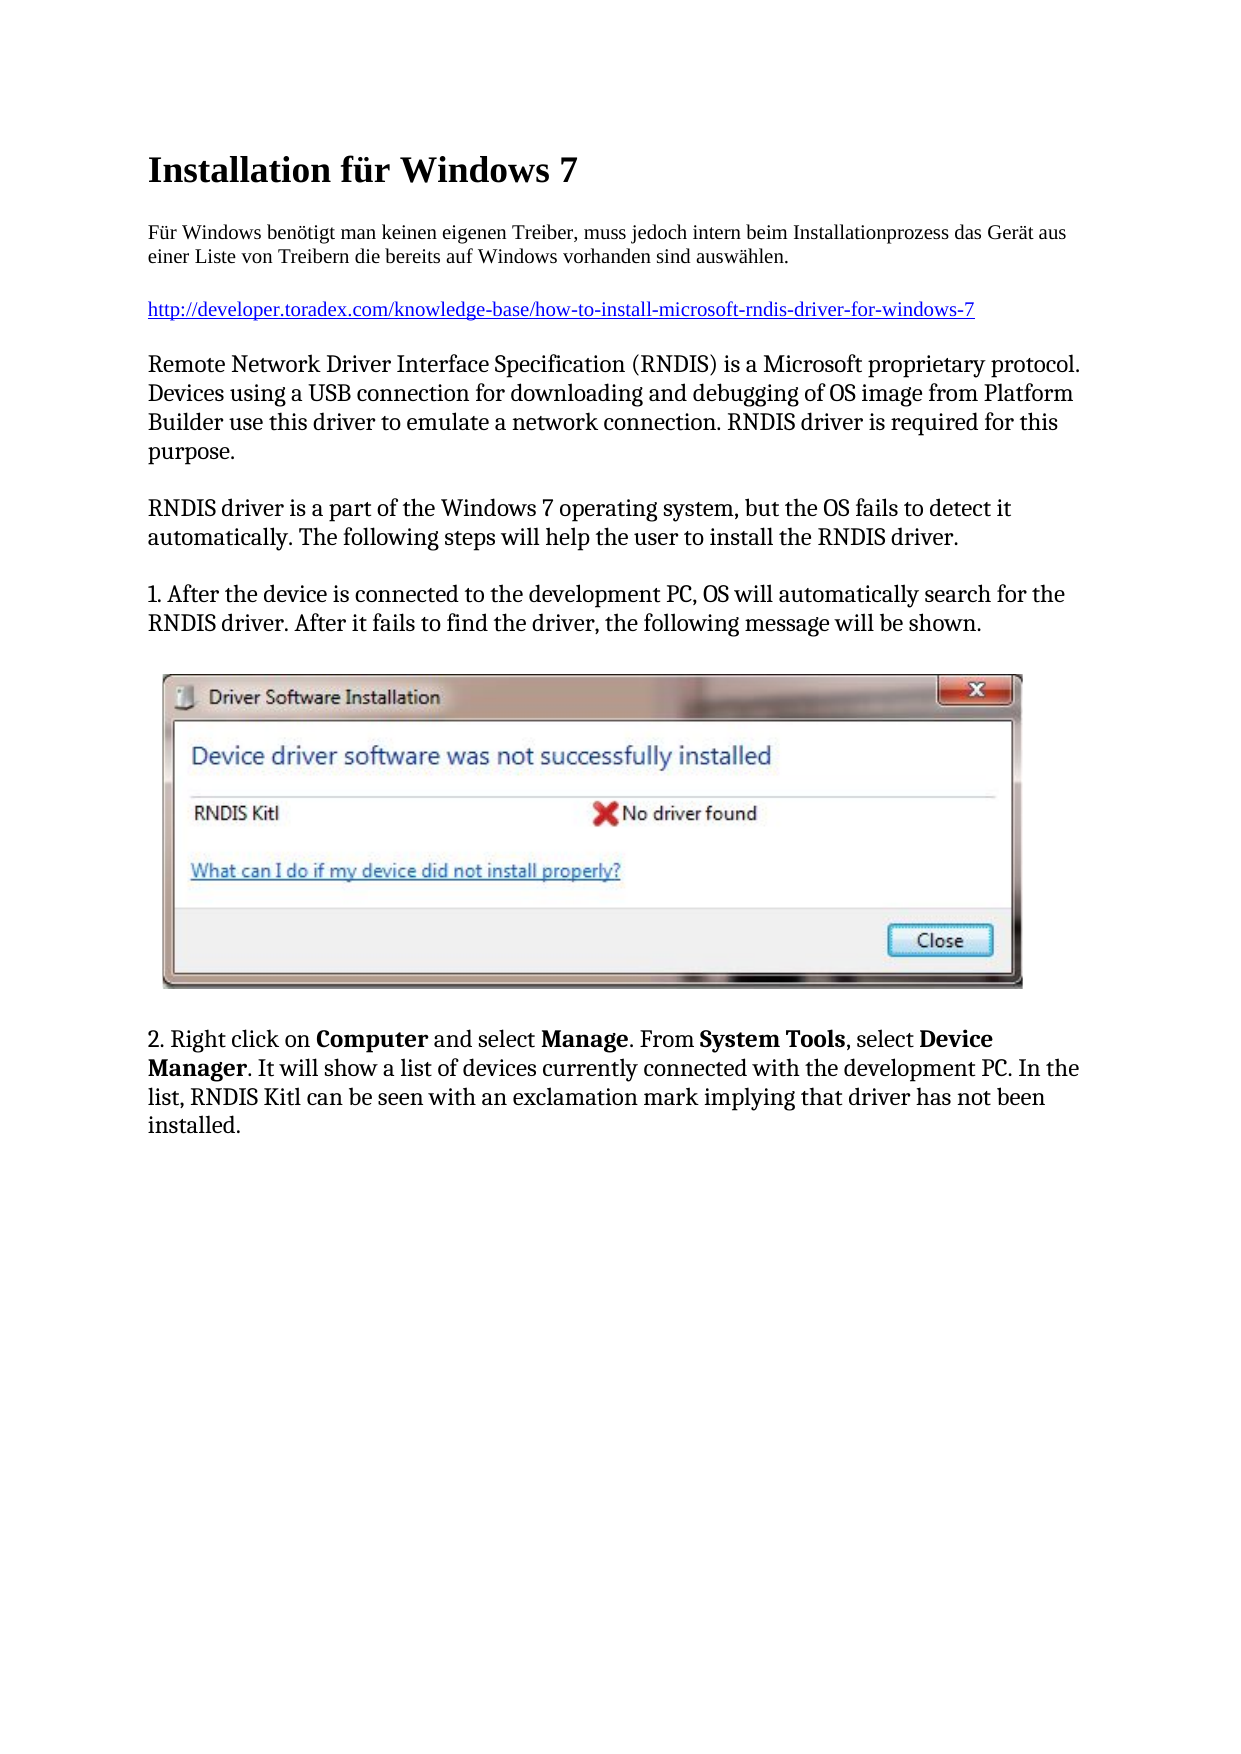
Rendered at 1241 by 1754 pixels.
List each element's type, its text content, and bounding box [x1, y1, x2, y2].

text http://developer.toradex.com/knowledge-base/how-to-install-microsoft-rndis-driver-for-windows-7 [148, 297, 1093, 321]
text Für Windows benötigt man keinen eigenen Treiber, muss jedoch intern beim Installationprozess das Gerät aus einer Liste von Treibern die bereits auf Windows vorhanden sind auswählen. [148, 220, 1093, 268]
text Remote Network Driver Interface Specification (RNDIS) is a Microsoft proprietary protocol. Devices using a USB connection for downloading and debugging of OS image from Platform Builder use this driver to emulate a network connection. RNDIS driver is required for this purpose. RNDIS driver is a part of the Windows 7 operating system, but the OS fails to detect it automatically. The following steps will help the user to install the RNDIS driver. 1. After the device is connected to the development PC, OS will automatically search for the RNDIS driver. After it fails to find the driver, the following message will be shown. 2. Right click on Computer and select Manage. From System Tools, select Device Manager. It will show a list of devices currently connected with the development PC. In the list, RNDIS Kitl can be seen with an exclamation mark implying that driver has not been installed. [148, 350, 1093, 1169]
subtitle Installation für Windows 7 [148, 148, 1093, 191]
picture [162, 674, 1023, 989]
